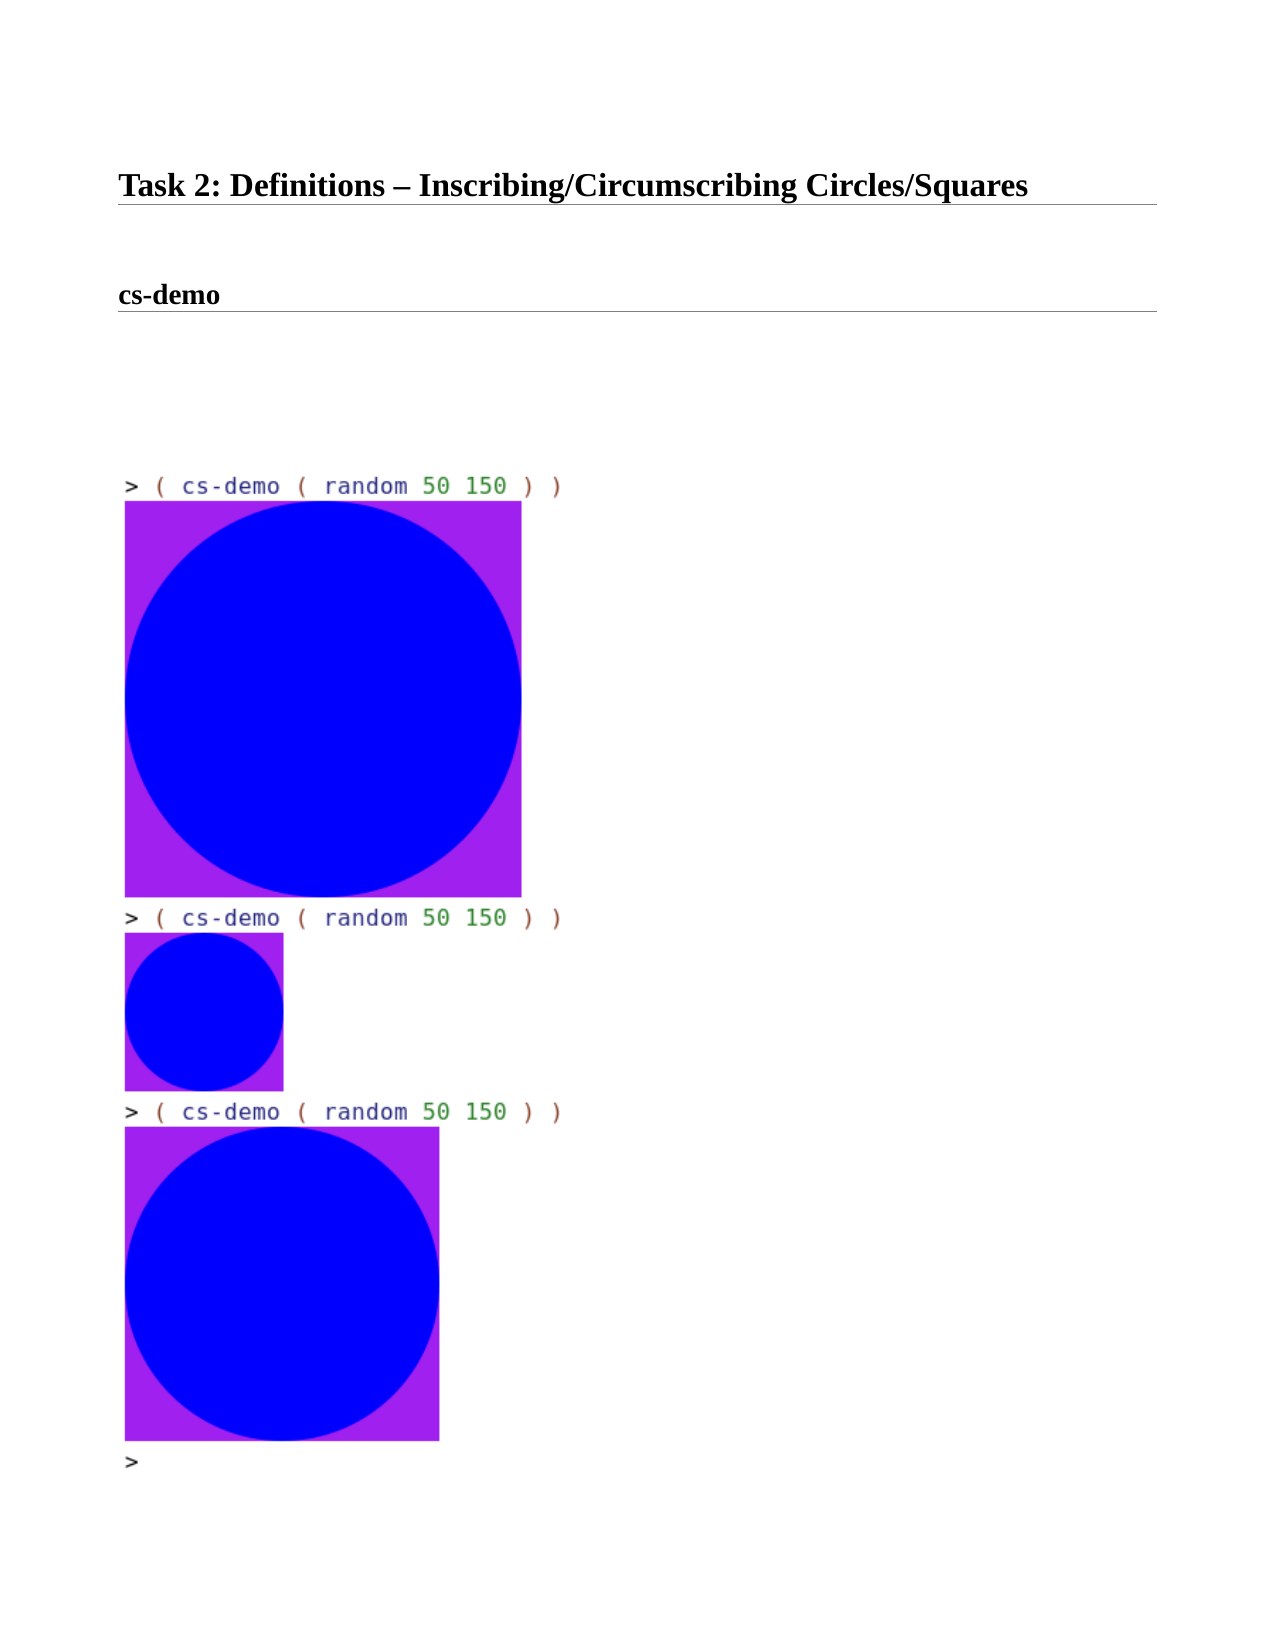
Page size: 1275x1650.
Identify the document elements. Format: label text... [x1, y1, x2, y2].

picture [118, 470, 780, 1471]
text Task 2: Definitions – Inscribing/Circumscribing Circles/Squares [118, 166, 1157, 204]
text cs-demo [118, 277, 1157, 311]
